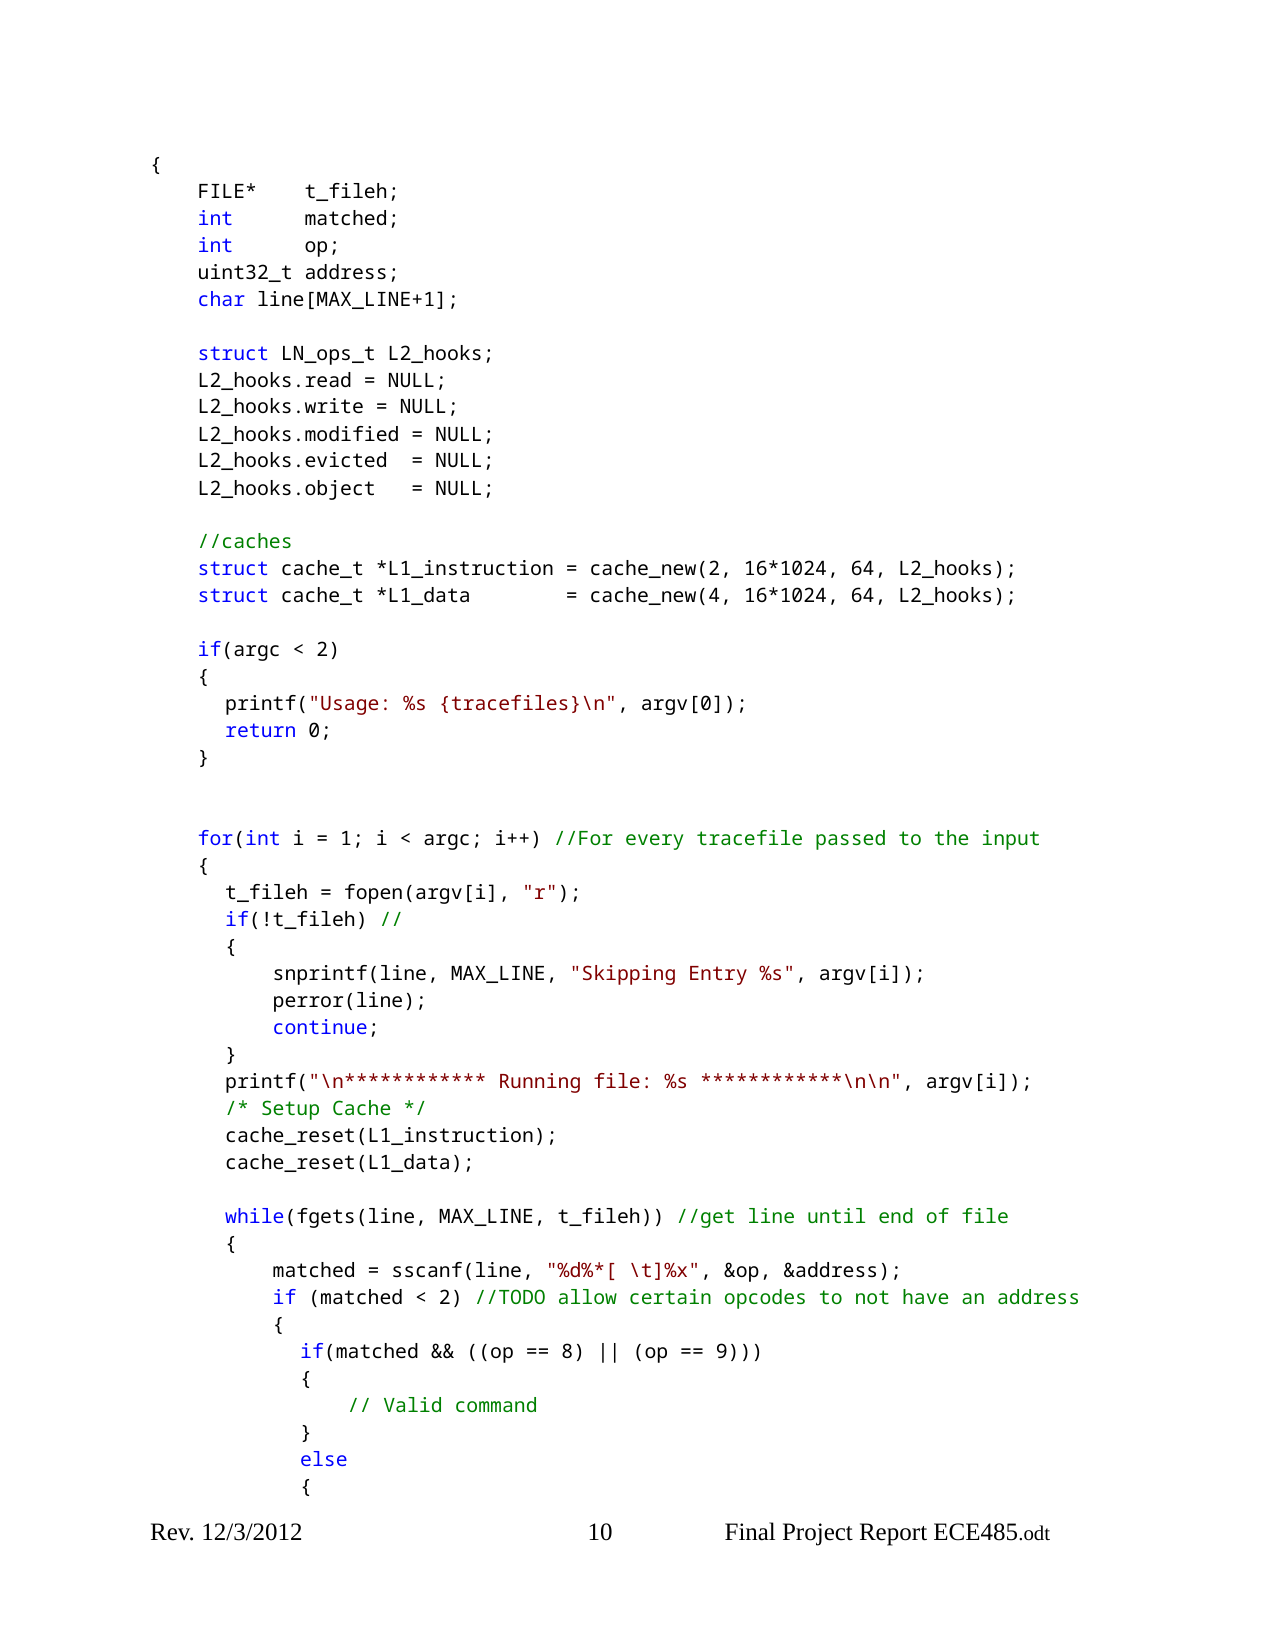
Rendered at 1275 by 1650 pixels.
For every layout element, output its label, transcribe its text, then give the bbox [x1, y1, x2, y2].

text L2_hooks.object = NULL; [150, 474, 1125, 501]
text matched = sscanf(line, "%d%*[ \t]%x", &op, &address); [150, 1256, 1125, 1283]
text cache_reset(L1_instruction); [150, 1121, 1125, 1148]
text { [150, 150, 1125, 177]
text } [150, 1040, 1125, 1067]
text perror(line); [150, 986, 1125, 1013]
text int op; [150, 231, 1125, 258]
text if (matched < 2) //TODO allow certain opcodes to not have an address [150, 1283, 1125, 1310]
text t_fileh = fopen(argv[i], "r"); [150, 878, 1125, 905]
text cache_reset(L1_data); [150, 1148, 1125, 1175]
text L2_hooks.modified = NULL; [150, 420, 1125, 447]
text { [150, 1229, 1125, 1256]
text { [150, 663, 1125, 689]
text int matched; [150, 204, 1125, 231]
text { [150, 1364, 1125, 1391]
text for(int i = 1; i < argc; i++) //For every tracefile passed to the input [150, 824, 1125, 851]
text snprintf(line, MAX_LINE, "Skipping Entry %s", argv[i]); [150, 959, 1125, 986]
text L2_hooks.read = NULL; [150, 366, 1125, 393]
text printf("\n************ Running file: %s ************\n\n", argv[i]); [150, 1067, 1125, 1094]
text if(matched && ((op == 8) || (op == 9))) [150, 1337, 1125, 1364]
text { [150, 851, 1125, 878]
text return 0; [150, 717, 1125, 743]
text if(!t_fileh) // [150, 905, 1125, 932]
text { [150, 1310, 1125, 1337]
text struct cache_t *L1_instruction = cache_new(2, 16*1024, 64, L2_hooks); [150, 555, 1125, 582]
text char line[MAX_LINE+1]; [150, 285, 1125, 312]
text FILE* t_fileh; [150, 177, 1125, 204]
text while(fgets(line, MAX_LINE, t_fileh)) //get line until end of file [150, 1202, 1125, 1229]
text uint32_t address; [150, 258, 1125, 285]
text //caches [150, 528, 1125, 555]
text printf("Usage: %s {tracefiles}\n", argv[0]); [150, 689, 1125, 717]
text if(argc < 2) [150, 636, 1125, 663]
text continue; [150, 1013, 1125, 1040]
text struct cache_t *L1_data = cache_new(4, 16*1024, 64, L2_hooks); [150, 582, 1125, 609]
text /* Setup Cache */ [150, 1094, 1125, 1121]
text } [150, 743, 1125, 771]
text // Valid command [150, 1391, 1125, 1418]
text { [150, 932, 1125, 959]
text L2_hooks.write = NULL; [150, 393, 1125, 420]
text struct LN_ops_t L2_hooks; [150, 339, 1125, 366]
text else [150, 1445, 1125, 1472]
text L2_hooks.evicted = NULL; [150, 447, 1125, 474]
text { [150, 1472, 1125, 1499]
text } [150, 1418, 1125, 1445]
